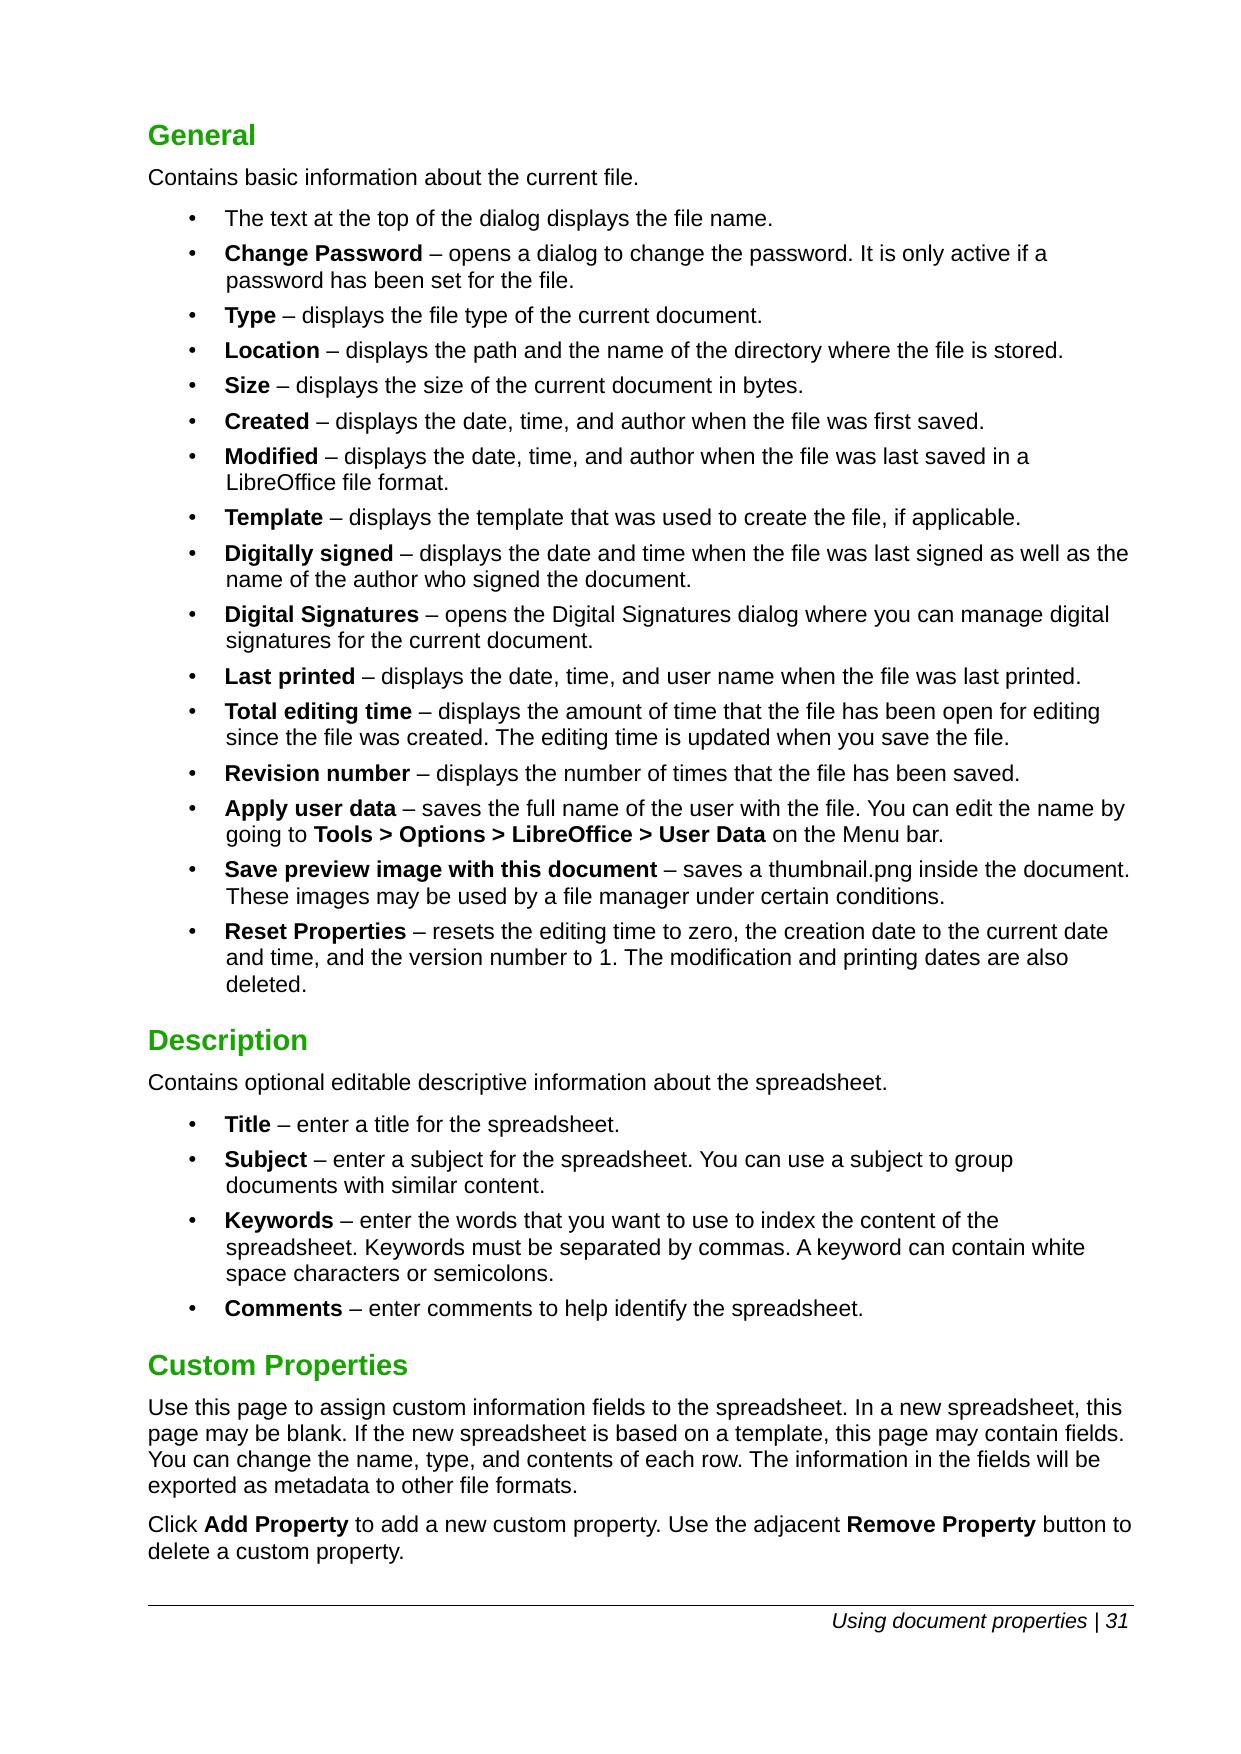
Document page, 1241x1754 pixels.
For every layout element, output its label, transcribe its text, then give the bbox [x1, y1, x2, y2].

subtitle General [148, 118, 1134, 152]
list Digital Signatures – opens the Digital Signatures dialog where you can manage digital signatures for the current document. [185, 598, 1134, 654]
list Last printed – displays the date, time, and user name when the file was last printed. [185, 660, 1134, 689]
subtitle Custom Properties [148, 1348, 1134, 1382]
list Modified – displays the date, time, and author when the file was last saved in a LibreOffice file format. [185, 440, 1134, 496]
list Apply user data – saves the full name of the user with the file. You can edit the name by going to Tools > Options > LibreOffice > User Data on the Menu bar. [185, 792, 1134, 847]
list Save preview image with this document – saves a thumbnail.png inside the document. These images may be used by a file manager under certain conditions. [185, 853, 1134, 909]
list Reset Properties – resets the editing time to zero, the creation date to the current date and time, and the version number to 1. The modification and printing dates are also deleted. [185, 915, 1134, 1000]
list Subject – enter a subject for the spreadsheet. You can use a subject to group documents with similar content. [185, 1143, 1134, 1198]
list Revision number – displays the number of times that the file has been saved. [185, 757, 1134, 786]
text Click Add Property to add a new custom property. Use the adjacent Remove Property button to delete a custom property. [148, 1511, 1134, 1564]
list The text at the top of the dialog displays the file name. [185, 202, 1134, 232]
list Title – enter a title for the spreadsheet. [185, 1108, 1134, 1137]
subtitle Description [148, 1023, 1134, 1057]
list Created – displays the date, time, and author when the file was first saved. [185, 405, 1134, 434]
list Change Password – opens a dialog to change the password. It is only active if a password has been set for the file. [185, 237, 1134, 293]
list Keywords – enter the words that you want to use to index the content of the spreadsheet. Keywords must be separated by commas. A keyword can contain white space characters or semicolons. [185, 1204, 1134, 1286]
list Size – displays the size of the current document in bytes. [185, 369, 1134, 399]
list Comments – enter comments to help identify the spreadsheet. [185, 1292, 1134, 1324]
text Use this page to assign custom information fields to the spreadsheet. In a new spreadsheet, this page may be blank. If the new spreadsheet is based on a template, this page may contain fields. You can change the name, type, and contents of each row. The information in the fields will be exported as metadata to other file formats. [148, 1393, 1134, 1499]
list Digitally signed – displays the date and time when the file was last signed as well as the name of the author who signed the document. [185, 537, 1134, 592]
list Template – displays the template that was used to create the file, if applicable. [185, 501, 1134, 531]
list Total editing time – displays the amount of time that the file has been open for editing since the file was created. The editing time is updated when you save the file. [185, 695, 1134, 751]
list Location – displays the path and the name of the directory where the file is stored. [185, 334, 1134, 363]
text Contains basic information about the current file. [148, 163, 1134, 190]
list Type – displays the file type of the current document. [185, 299, 1134, 328]
list Contains optional editable descriptive information about the spreadsheet. [148, 1069, 1134, 1095]
